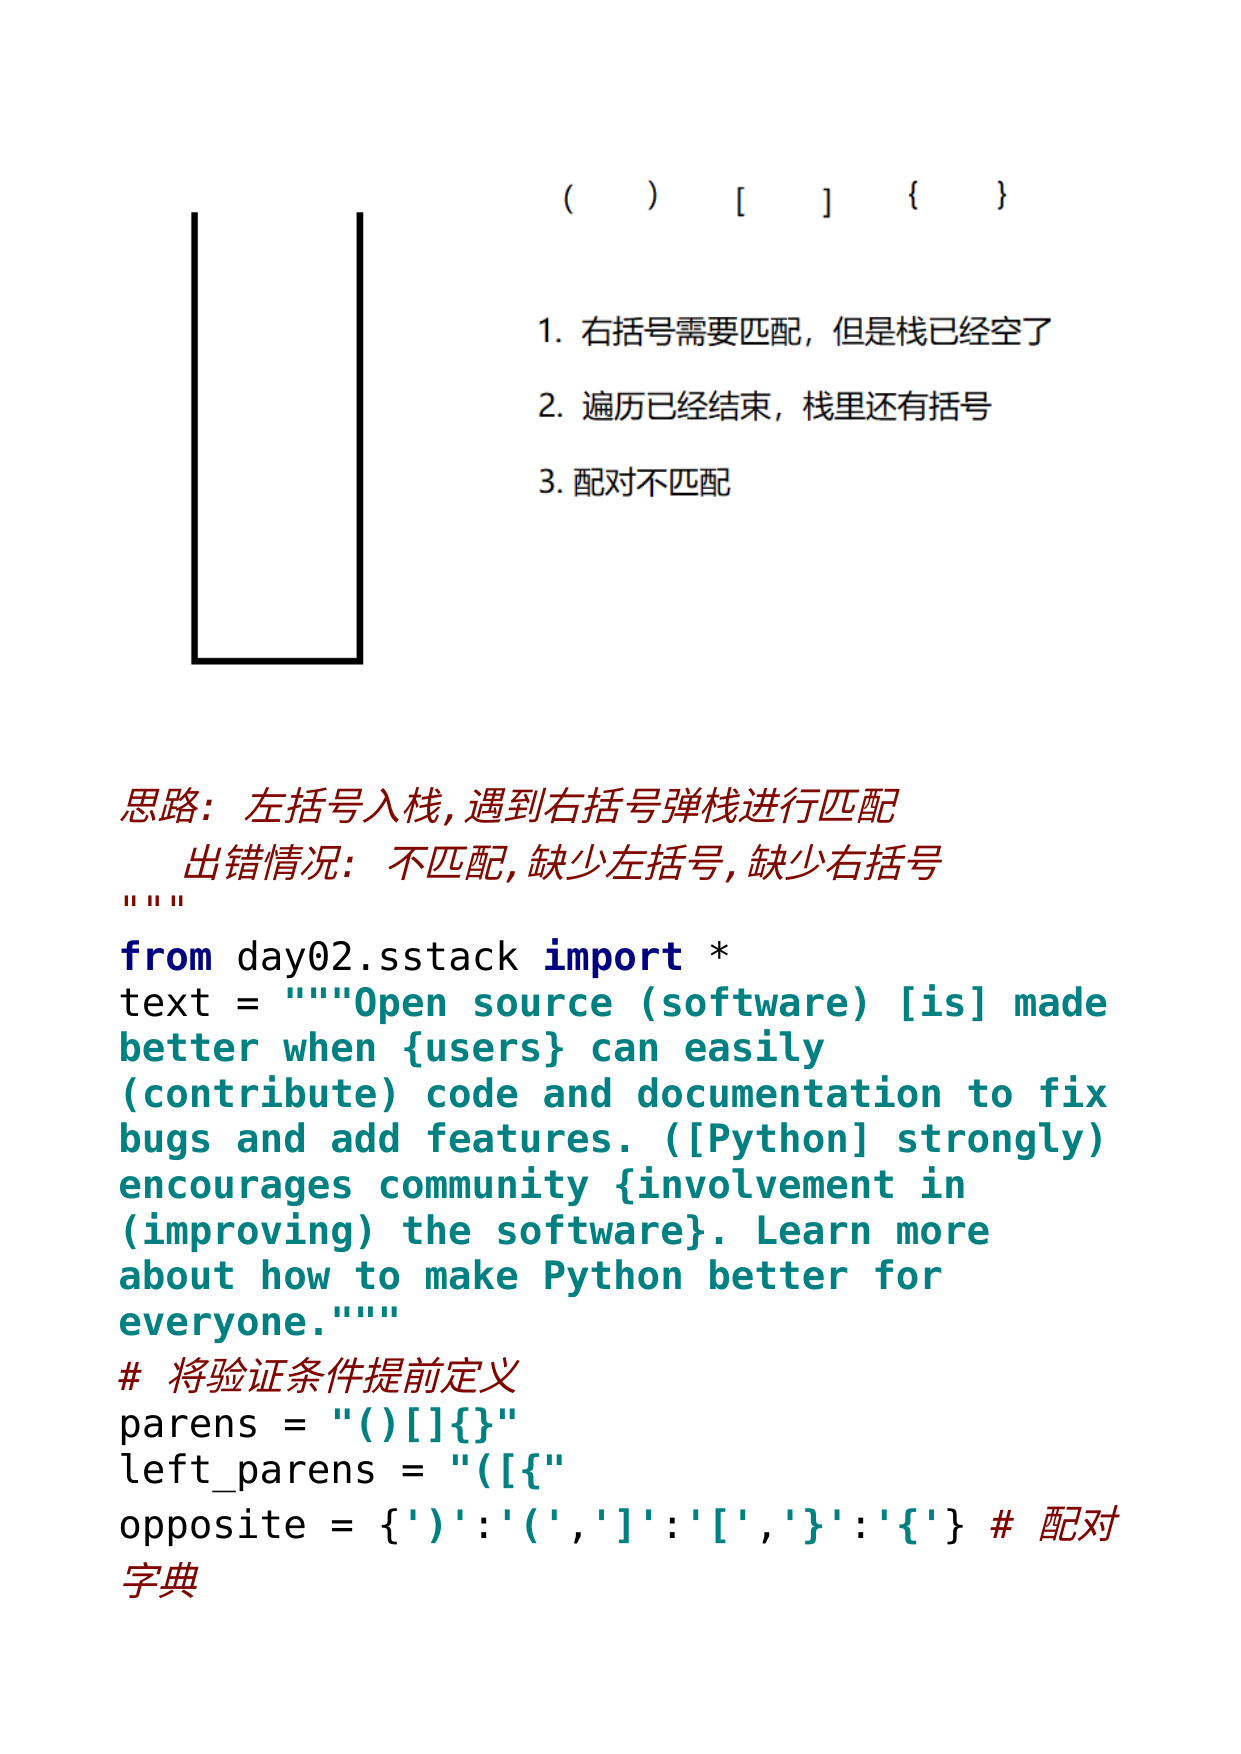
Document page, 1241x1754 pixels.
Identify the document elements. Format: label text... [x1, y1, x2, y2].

text 出错情况: 不匹配,缺少左括号,缺少右括号 [118, 832, 1122, 888]
text """ [118, 888, 1122, 934]
text 思路: 左括号入栈,遇到右括号弹栈进行匹配 [118, 775, 1122, 832]
text from day02.sstack import * [118, 934, 1122, 980]
picture [118, 118, 1123, 704]
text parens = "()[]{}" [118, 1401, 1122, 1447]
text text = """Open source (software) [is] made better when {users} can easily (contribute) code and documentation to fix bugs and add features. ([Python] strongly) encourages community {involvement in (improving) the software}. Learn more about how to make Python better for everyone.""" [118, 980, 1122, 1345]
text opposite = {')':'(',']':'[','}':'{'} # 配对字典 [118, 1493, 1122, 1606]
text left_parens = "([{" [118, 1447, 1122, 1493]
text # 将验证条件提前定义 [118, 1345, 1122, 1401]
